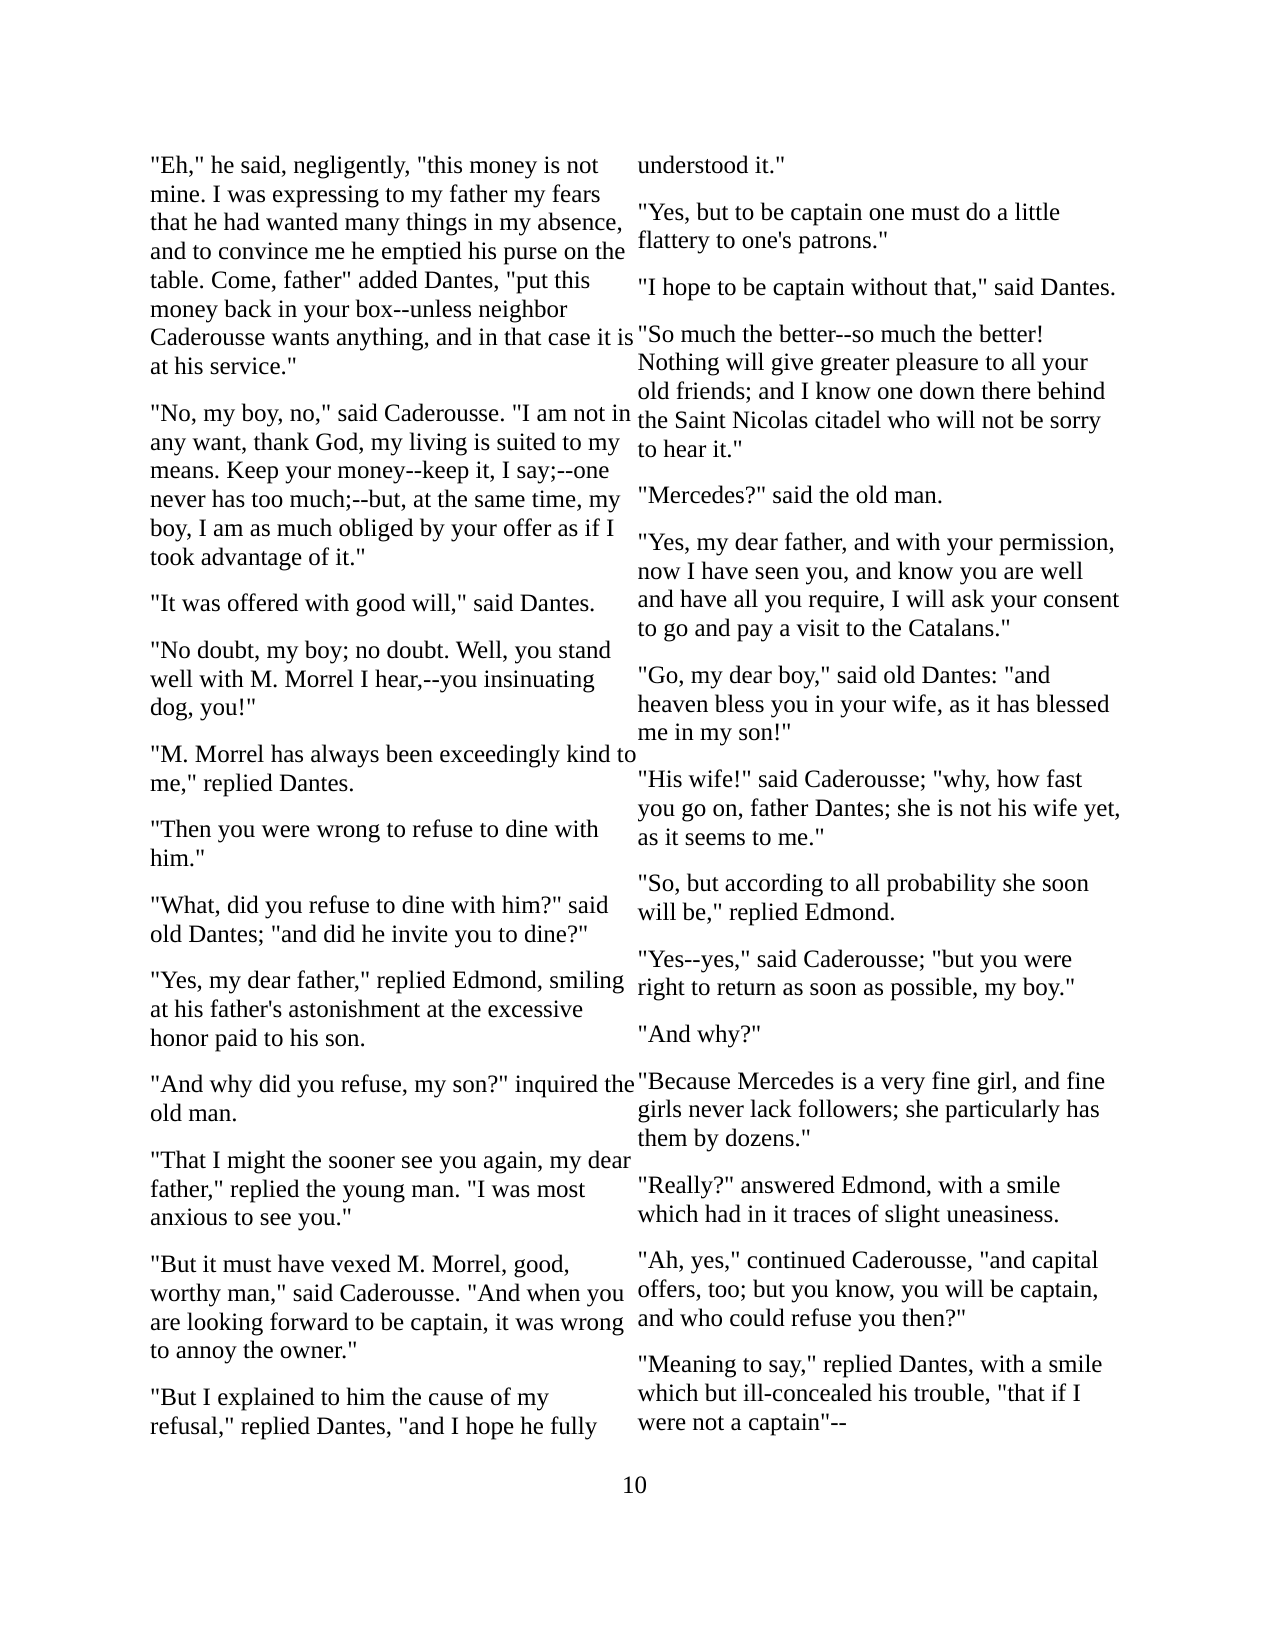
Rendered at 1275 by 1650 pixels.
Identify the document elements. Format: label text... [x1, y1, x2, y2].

text "But I explained to him the cause of my refusal," replied Dantes, "and I hope he fully [150, 1382, 637, 1439]
text "And why did you refuse, my son?" inquired the old man. [150, 1069, 637, 1127]
text "M. Morrel has always been exceedingly kind to me," replied Dantes. [150, 739, 637, 797]
text "His wife!" said Caderousse; "why, how fast you go on, father Dantes; she is not his wife yet, as it seems to me." [637, 764, 1125, 850]
text "Yes, my dear father, and with your permission, now I have seen you, and know you are well and have all you require, I will ask your consent to go and pay a visit to the Catalans." [637, 527, 1125, 642]
text "No doubt, my boy; no doubt. Well, you stand well with M. Morrel I hear,--you insinuating dog, you!" [150, 635, 637, 721]
text "Yes, but to be captain one must do a little flattery to one's patrons." [637, 197, 1125, 254]
text "Yes, my dear father," replied Edmond, smiling at his father's astonishment at the excessive honor paid to his son. [150, 965, 637, 1052]
text "Yes--yes," said Caderousse; "but you were right to return as soon as possible, my boy." [637, 944, 1125, 1001]
text "It was offered with good will," said Dantes. [150, 588, 637, 617]
text "Because Mercedes is a very fine girl, and fine girls never lack followers; she particularly has them by dozens." [637, 1066, 1125, 1152]
text understood it." [637, 150, 1125, 179]
text "Mercedes?" said the old man. [637, 480, 1125, 509]
text "And why?" [637, 1019, 1125, 1048]
text "What, did you refuse to dine with him?" said old Dantes; "and did he invite you to dine?" [150, 890, 637, 947]
text "No, my boy, no," said Caderousse. "I am not in any want, thank God, my living is suited to my means. Keep your money--keep it, I say;--one never has too much;--but, at the same time, my boy, I am as much obliged by your offer as if I took advantage of it." [150, 398, 637, 570]
text "So, but according to all probability she soon will be," replied Edmond. [637, 868, 1125, 926]
text "I hope to be captain without that," said Dantes. [637, 272, 1125, 301]
text "Meaning to say," replied Dantes, with a smile which but ill-concealed his trouble, "that if I were not a captain"-- [637, 1349, 1125, 1436]
text "Eh," he said, negligently, "this money is not mine. I was expressing to my father my fears that he had wanted many things in my absence, and to convince me he emptied his purse on the table. Come, father" added Dantes, "put this money back in your box--unless neighbor Caderousse wants anything, and in that case it is at his service." [150, 150, 637, 380]
text "That I might the sooner see you again, my dear father," replied the young man. "I was most anxious to see you." [150, 1145, 637, 1231]
text "Go, my dear boy," said old Dantes: "and heaven bless you in your wife, as it has blessed me in my son!" [637, 660, 1125, 746]
text "Ah, yes," continued Caderousse, "and capital offers, too; but you know, you will be captain, and who could refuse you then?" [637, 1245, 1125, 1332]
text "Really?" answered Edmond, with a smile which had in it traces of slight uneasiness. [637, 1170, 1125, 1227]
text "So much the better--so much the better! Nothing will give greater pleasure to all your old friends; and I know one down there behind the Saint Nicolas citadel who will not be sorry to hear it." [637, 319, 1125, 462]
text "Then you were wrong to refuse to dine with him." [150, 814, 637, 872]
text "But it must have vexed M. Morrel, good, worthy man," said Caderousse. "And when you are looking forward to be captain, it was wrong to annoy the owner." [150, 1249, 637, 1364]
